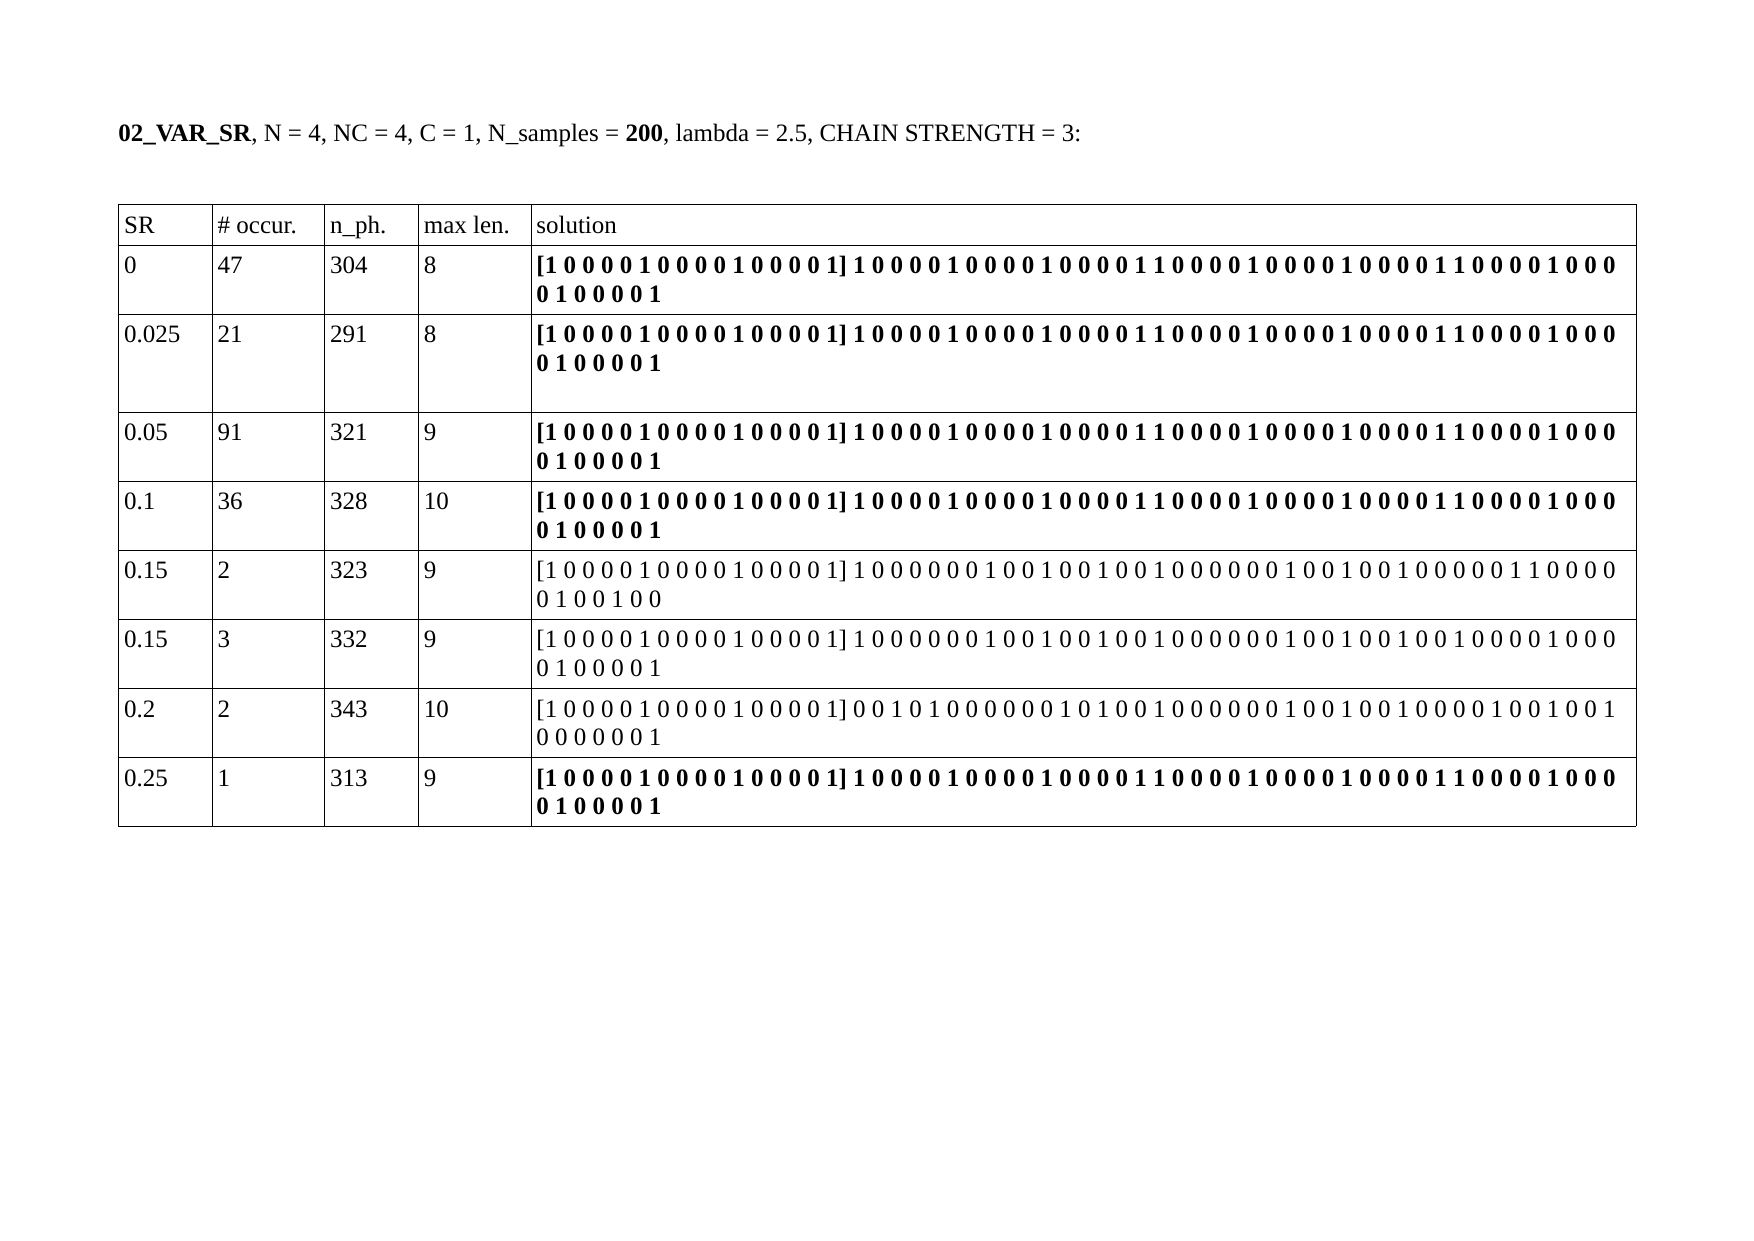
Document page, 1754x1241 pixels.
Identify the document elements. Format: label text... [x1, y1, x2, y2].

table_cell 0 [119, 246, 212, 314]
table_cell 91 [213, 413, 324, 481]
table_cell [1 0 0 0 0 1 0 0 0 0 1 0 0 0 0 1] 1 0 0 0 0 1 0 0 0 0 1 0 0 0 0 1 1 0 0 0 0 1 0 0 0 0 1 0 0 0 0 1 1 0 0 0 0 1 0 0 0 0 1 0 0 0 0 1 [532, 246, 1636, 314]
table_header # occur. [213, 205, 324, 245]
table_cell 10 [419, 482, 531, 550]
table_header SR [119, 205, 212, 245]
table_cell 9 [419, 551, 531, 619]
text 02_VAR_SR, N = 4, NC = 4, C = 1, N_samples = 200, lambda = 2.5, CHAIN STRENGTH = 3: [118, 118, 1636, 147]
table_cell 9 [419, 758, 531, 826]
table_cell 0.025 [119, 315, 212, 412]
table_cell 2 [213, 551, 324, 619]
table_cell [1 0 0 0 0 1 0 0 0 0 1 0 0 0 0 1] 1 0 0 0 0 1 0 0 0 0 1 0 0 0 0 1 1 0 0 0 0 1 0 0 0 0 1 0 0 0 0 1 1 0 0 0 0 1 0 0 0 0 1 0 0 0 0 1 [532, 315, 1636, 412]
table_header solution [532, 205, 1636, 245]
table_cell [1 0 0 0 0 1 0 0 0 0 1 0 0 0 0 1] 1 0 0 0 0 0 0 1 0 0 1 0 0 1 0 0 1 0 0 0 0 0 0 1 0 0 1 0 0 1 0 0 0 0 0 1 1 0 0 0 0 0 1 0 0 1 0 0 [532, 551, 1636, 619]
table_cell 0.05 [119, 413, 212, 481]
table_cell 1 [213, 758, 324, 826]
table_cell 313 [325, 758, 418, 826]
table_cell [1 0 0 0 0 1 0 0 0 0 1 0 0 0 0 1] 1 0 0 0 0 1 0 0 0 0 1 0 0 0 0 1 1 0 0 0 0 1 0 0 0 0 1 0 0 0 0 1 1 0 0 0 0 1 0 0 0 0 1 0 0 0 0 1 [532, 482, 1636, 550]
table_cell 0.15 [119, 620, 212, 688]
table_cell 47 [213, 246, 324, 314]
table_cell 21 [213, 315, 324, 412]
table_cell [1 0 0 0 0 1 0 0 0 0 1 0 0 0 0 1] 0 0 1 0 1 0 0 0 0 0 0 1 0 1 0 0 1 0 0 0 0 0 0 1 0 0 1 0 0 1 0 0 0 0 1 0 0 1 0 0 1 0 0 0 0 0 0 1 [532, 689, 1636, 757]
table_cell 8 [419, 315, 531, 412]
table_cell 291 [325, 315, 418, 412]
table_cell 0.15 [119, 551, 212, 619]
table_cell 343 [325, 689, 418, 757]
table_cell 321 [325, 413, 418, 481]
table_cell 328 [325, 482, 418, 550]
table_cell 10 [419, 689, 531, 757]
table_header max len. [419, 205, 531, 245]
table_cell 323 [325, 551, 418, 619]
table_cell 2 [213, 689, 324, 757]
table_cell 8 [419, 246, 531, 314]
table_cell 3 [213, 620, 324, 688]
table_cell 9 [419, 413, 531, 481]
table_cell 0.25 [119, 758, 212, 826]
table_cell [1 0 0 0 0 1 0 0 0 0 1 0 0 0 0 1] 1 0 0 0 0 1 0 0 0 0 1 0 0 0 0 1 1 0 0 0 0 1 0 0 0 0 1 0 0 0 0 1 1 0 0 0 0 1 0 0 0 0 1 0 0 0 0 1 [532, 758, 1636, 826]
table_cell [1 0 0 0 0 1 0 0 0 0 1 0 0 0 0 1] 1 0 0 0 0 1 0 0 0 0 1 0 0 0 0 1 1 0 0 0 0 1 0 0 0 0 1 0 0 0 0 1 1 0 0 0 0 1 0 0 0 0 1 0 0 0 0 1 [532, 413, 1636, 481]
table_cell 36 [213, 482, 324, 550]
table_cell 0.1 [119, 482, 212, 550]
table_cell [1 0 0 0 0 1 0 0 0 0 1 0 0 0 0 1] 1 0 0 0 0 0 0 1 0 0 1 0 0 1 0 0 1 0 0 0 0 0 0 1 0 0 1 0 0 1 0 0 1 0 0 0 0 1 0 0 0 0 1 0 0 0 0 1 [532, 620, 1636, 688]
table_cell 0.2 [119, 689, 212, 757]
table_cell 304 [325, 246, 418, 314]
table_cell 332 [325, 620, 418, 688]
table_header n_ph. [325, 205, 418, 245]
table_cell 9 [419, 620, 531, 688]
